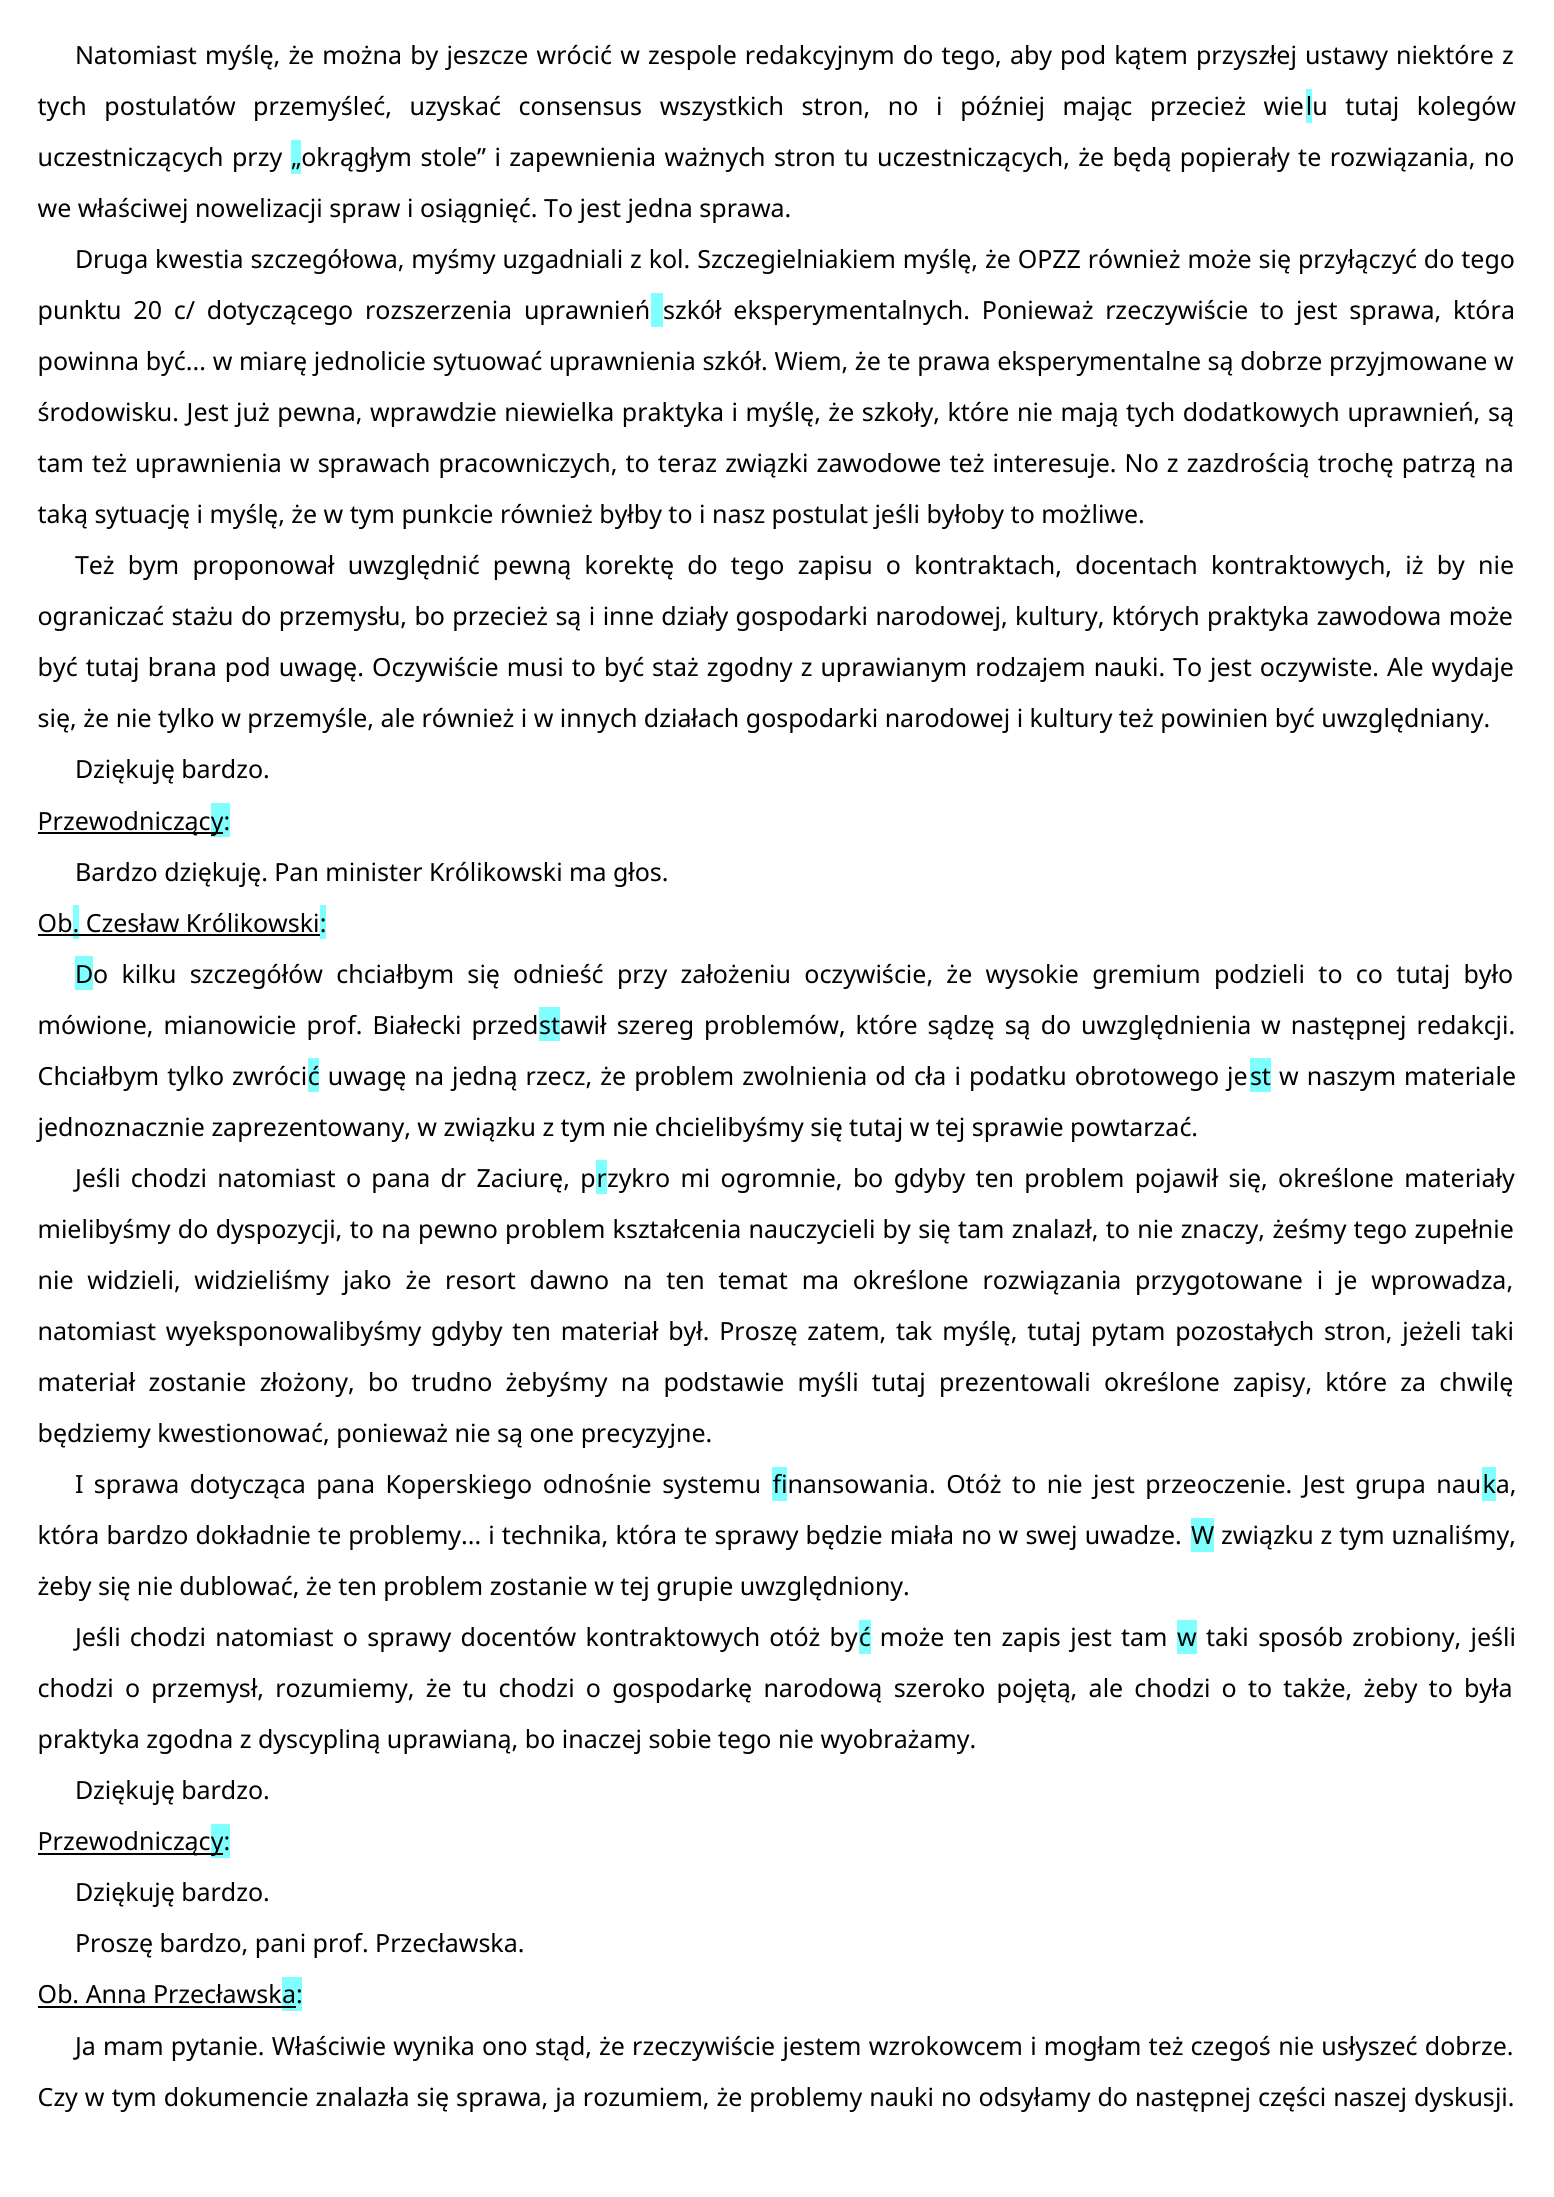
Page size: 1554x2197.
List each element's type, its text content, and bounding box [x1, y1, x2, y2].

text Bardzo dziękuję. Pan minister Królikowski ma głos. [37, 854, 1516, 888]
text Jeśli chodzi natomiast o pana dr Zaciurę, przykro mi ogromnie, bo gdyby ten problem pojawił się, określone materiały mielibyśmy do dyspozycji, to na pewno problem kształcenia nauczycieli by się tam znalazł, to nie znaczy, żeśmy tego zupełnie nie widzieli, widzieliśmy jako że resort dawno na ten temat ma określone rozwiązania przygotowane i je wprowadza, natomiast wyeksponowalibyśmy gdyby ten materiał był. Proszę zatem, tak myślę, tutaj pytam pozostałych stron, jeżeli taki materiał zostanie złożony, bo trudno żebyśmy na podstawie myśli tutaj prezentowali określone zapisy, które za chwilę będziemy kwestionować, ponieważ nie są one precyzyjne. [37, 1160, 1516, 1450]
text Ob. Czesław Królikowski: [37, 905, 1516, 939]
text I sprawa dotycząca pana Koperskiego odnośnie systemu finansowania. Otóż to nie jest przeoczenie. Jest grupa nauka, która bardzo dokładnie te problemy... i technika, która te sprawy będzie miała no w swej uwadze. W związku z tym uznaliśmy, żeby się nie dublować, że ten problem zostanie w tej grupie uwzględniony. [37, 1467, 1516, 1603]
text Proszę bardzo, pani prof. Przecławska. [37, 1926, 1516, 1960]
text Natomiast myślę, że można by jeszcze wrócić w zespole redakcyjnym do tego, aby pod kątem przyszłej ustawy niektóre z tych postulatów przemyśleć, uzyskać consensus wszystkich stron, no i później mając przecież wielu tutaj kolegów uczestniczących przy „okrągłym stole” i zapewnienia ważnych stron tu uczestniczących, że będą popierały te rozwiązania, no we właściwej nowelizacji spraw i osiągnięć. To jest jedna sprawa. [37, 37, 1516, 225]
text Też bym proponował uwzględnić pewną korektę do tego zapisu o kontraktach, docentach kontraktowych, iż by nie ograniczać stażu do przemysłu, bo przecież są i inne działy gospodarki narodowej, kultury, których praktyka zawodowa może być tutaj brana pod uwagę. Oczywiście musi to być staż zgodny z uprawianym rodzajem nauki. To jest oczywiste. Ale wydaje się, że nie tylko w przemyśle, ale również i w innych działach gospodarki narodowej i kultury też powinien być uwzględniany. [37, 548, 1516, 735]
text Dziękuję bardzo. [37, 1875, 1516, 1909]
text Ob. Anna Przecławska: [37, 1977, 1516, 2011]
text Do kilku szczegółów chciałbym się odnieść przy założeniu oczywiście, że wysokie gremium podzieli to co tutaj było mówione, mianowicie prof. Białecki przedstawił szereg problemów, które sądzę są do uwzględnienia w następnej redakcji. Chciałbym tylko zwrócić uwagę na jedną rzecz, że problem zwolnienia od cła i podatku obrotowego jest w naszym materiale jednoznacznie zaprezentowany, w związku z tym nie chcielibyśmy się tutaj w tej sprawie powtarzać. [37, 956, 1516, 1143]
text Ja mam pytanie. Właściwie wynika ono stąd, że rzeczywiście jestem wzrokowcem i mogłam też czegoś nie usłyszeć dobrze. Czy w tym dokumencie znalazła się sprawa, ja rozumiem, że problemy nauki no odsyłamy do następnej części naszej dyskusji. [37, 2028, 1516, 2113]
text Przewodniczący: [37, 1824, 1516, 1858]
text Dziękuję bardzo. [37, 752, 1516, 786]
text Druga kwestia szczegółowa, myśmy uzgadniali z kol. Szczegielniakiem myślę, że OPZZ również może się przyłączyć do tego punktu 20 c/ dotyczącego rozszerzenia uprawnień szkół eksperymentalnych. Ponieważ rzeczywiście to jest sprawa, która powinna być... w miarę jednolicie sytuować uprawnienia szkół. Wiem, że te prawa eksperymentalne są dobrze przyjmowane w środowisku. Jest już pewna, wprawdzie niewielka praktyka i myślę, że szkoły, które nie mają tych dodatkowych uprawnień, są tam też uprawnienia w sprawach pracowniczych, to teraz związki zawodowe też interesuje. No z zazdrością trochę patrzą na taką sytuację i myślę, że w tym punkcie również byłby to i nasz postulat jeśli byłoby to możliwe. [37, 242, 1516, 531]
text Przewodniczący: [37, 803, 1516, 837]
text Dziękuję bardzo. [37, 1773, 1516, 1807]
text Jeśli chodzi natomiast o sprawy docentów kontraktowych otóż być może ten zapis jest tam w taki sposób zrobiony, jeśli chodzi o przemysł, rozumiemy, że tu chodzi o gospodarkę narodową szeroko pojętą, ale chodzi o to także, żeby to była praktyka zgodna z dyscypliną uprawianą, bo inaczej sobie tego nie wyobrażamy. [37, 1620, 1516, 1756]
